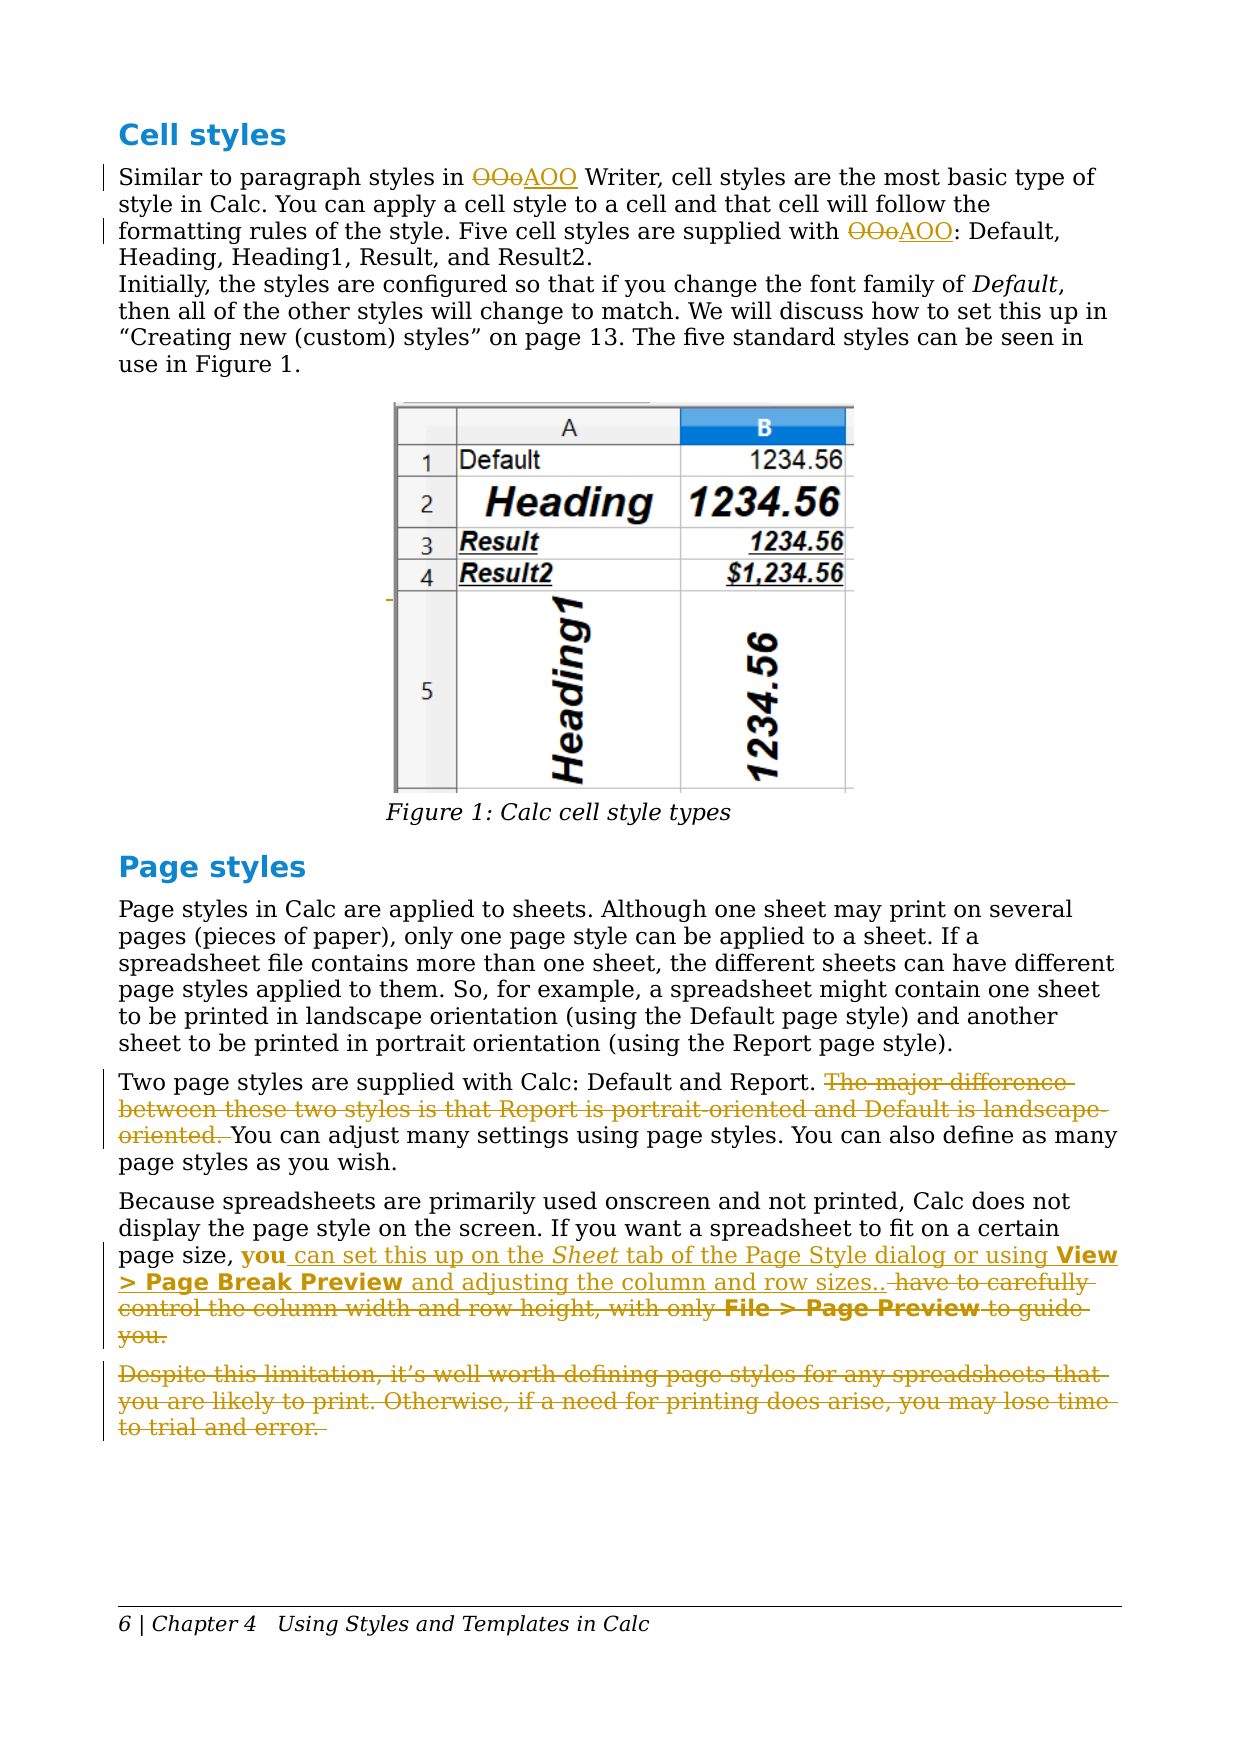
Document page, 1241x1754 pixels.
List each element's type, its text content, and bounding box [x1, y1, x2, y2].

picture [393, 402, 854, 793]
text Figure 1: Calc cell style types [386, 799, 854, 826]
text Initially, the styles are configured so that if you change the font family of Default, then all of the other styles will change to match. We will discuss how to set this up in “Creating new (custom) styles” on page 13. The five standard styles can be seen in use in Figure 1. [118, 271, 1122, 378]
text Similar to paragraph styles in AOO Writer, cell styles are the most basic type of style in Calc. You can apply a cell style to a cell and that cell will follow the formatting rules of the style. Five cell styles are supplied with AOO: Default, Heading, Heading1, Result, and Result2. [118, 164, 1122, 271]
subtitle Page styles [118, 850, 1122, 884]
subtitle Cell styles [118, 118, 1122, 152]
text Page styles in Calc are applied to sheets. Although one sheet may print on several pages (pieces of paper), only one page style can be applied to a sheet. If a spreadsheet file contains more than one sheet, the different sheets can have different page styles applied to them. So, for example, a spreadsheet might contain one sheet to be printed in landscape orientation (using the Default page style) and another sheet to be printed in portrait orientation (using the Report page style). [118, 897, 1122, 1057]
text Because spreadsheets are primarily used onscreen and not printed, Calc does not display the page style on the screen. If you want a spreadsheet to fit on a certain page size, you can set this up on the Sheet tab of the Page Style dialog or using View > Page Break Preview and adjusting the column and row sizes.. [118, 1188, 1122, 1349]
text Two page styles are supplied with Calc: Default and Report. You can adjust many settings using page styles. You can also define as many page styles as you wish. [118, 1069, 1122, 1176]
